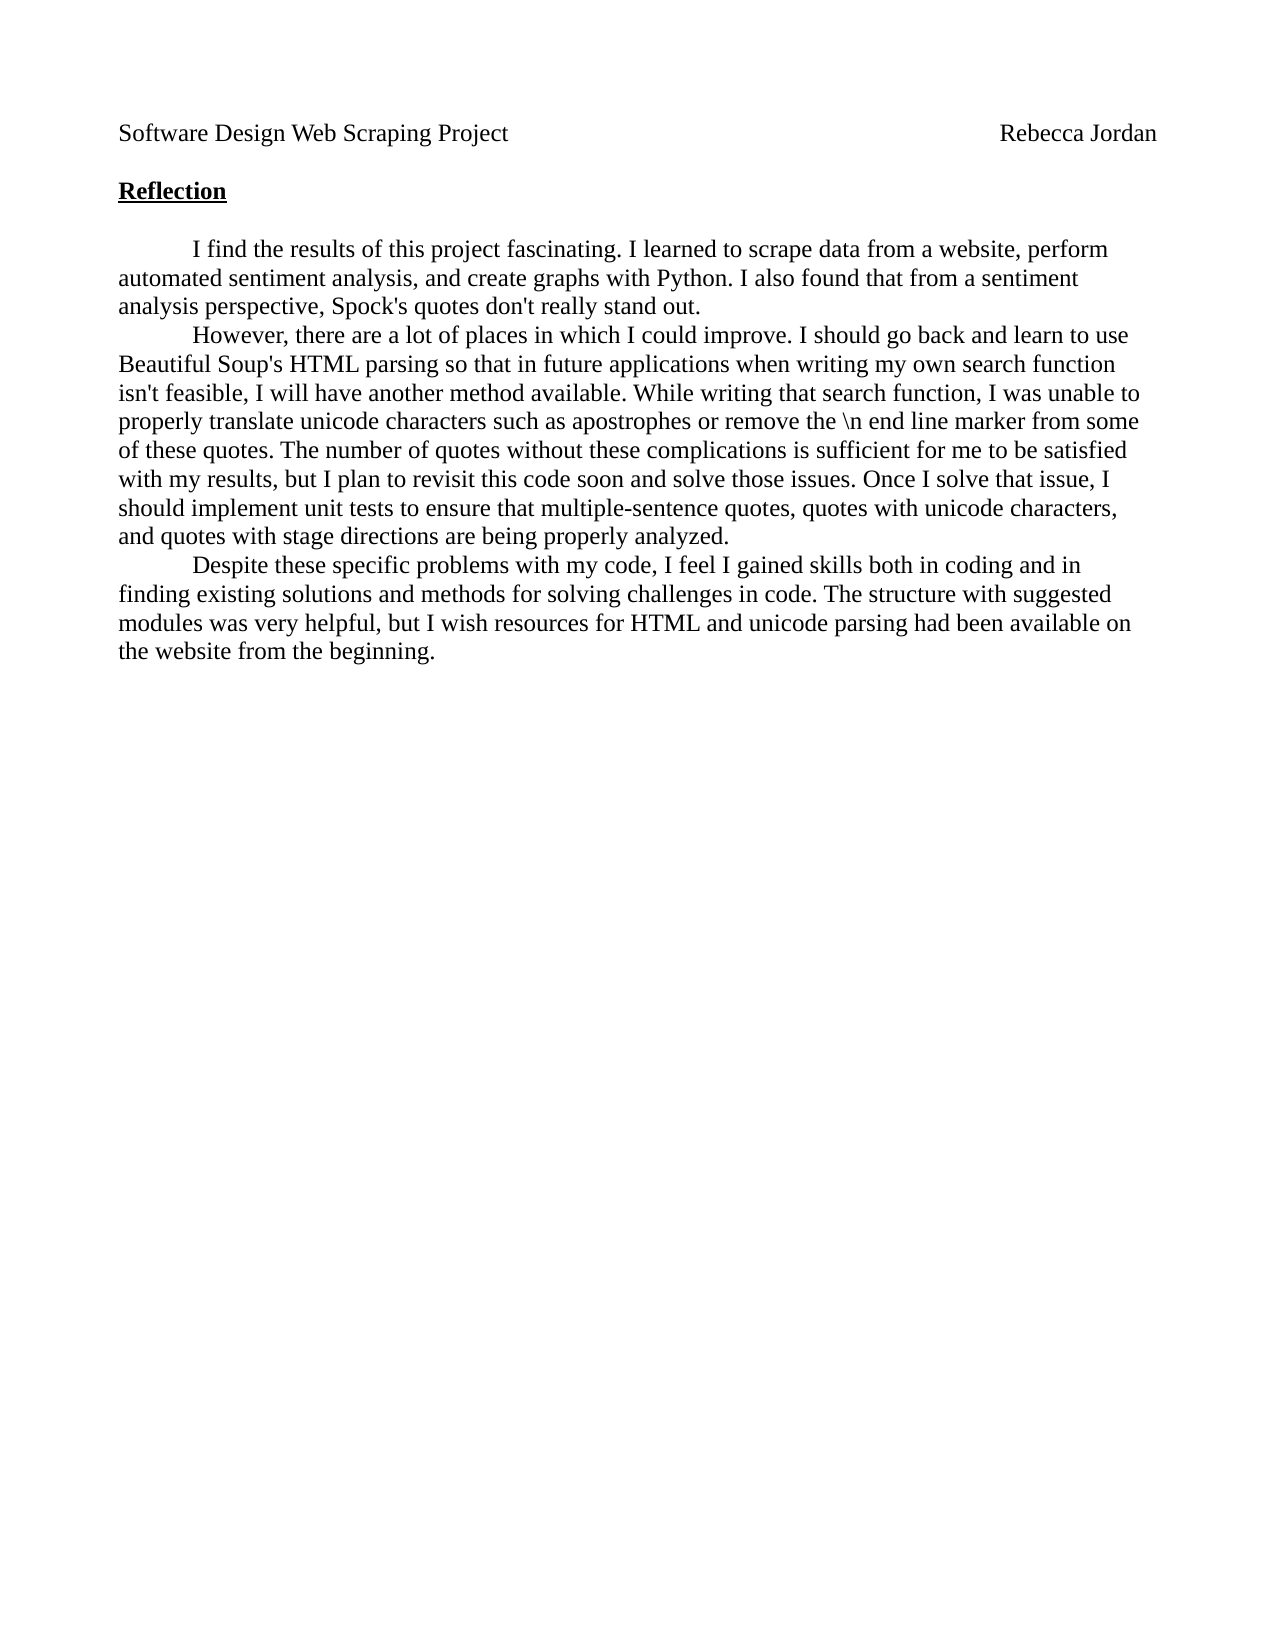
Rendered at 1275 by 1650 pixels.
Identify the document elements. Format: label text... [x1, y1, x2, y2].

text Despite these specific problems with my code, I feel I gained skills both in coding and in finding existing solutions and methods for solving challenges in code. The structure with suggested modules was very helpful, but I wish resources for HTML and unicode parsing had been available on the website from the beginning. [118, 550, 1157, 665]
text I find the results of this project fascinating. I learned to scrape data from a website, perform automated sentiment analysis, and create graphs with Python. I also found that from a sentiment analysis perspective, Spock's quotes don't really stand out. [118, 234, 1157, 320]
text Reflection [118, 176, 1157, 205]
text However, there are a lot of places in which I could improve. I should go back and learn to use Beautiful Soup's HTML parsing so that in future applications when writing my own search function isn't feasible, I will have another method available. While writing that search function, I was unable to properly translate unicode characters such as apostrophes or remove the \n end line marker from some of these quotes. The number of quotes without these complications is sufficient for me to be satisfied with my results, but I plan to revisit this code soon and solve those issues. Once I solve that issue, I should implement unit tests to ensure that multiple-sentence quotes, quotes with unicode characters, and quotes with stage directions are being properly analyzed. [118, 320, 1157, 550]
